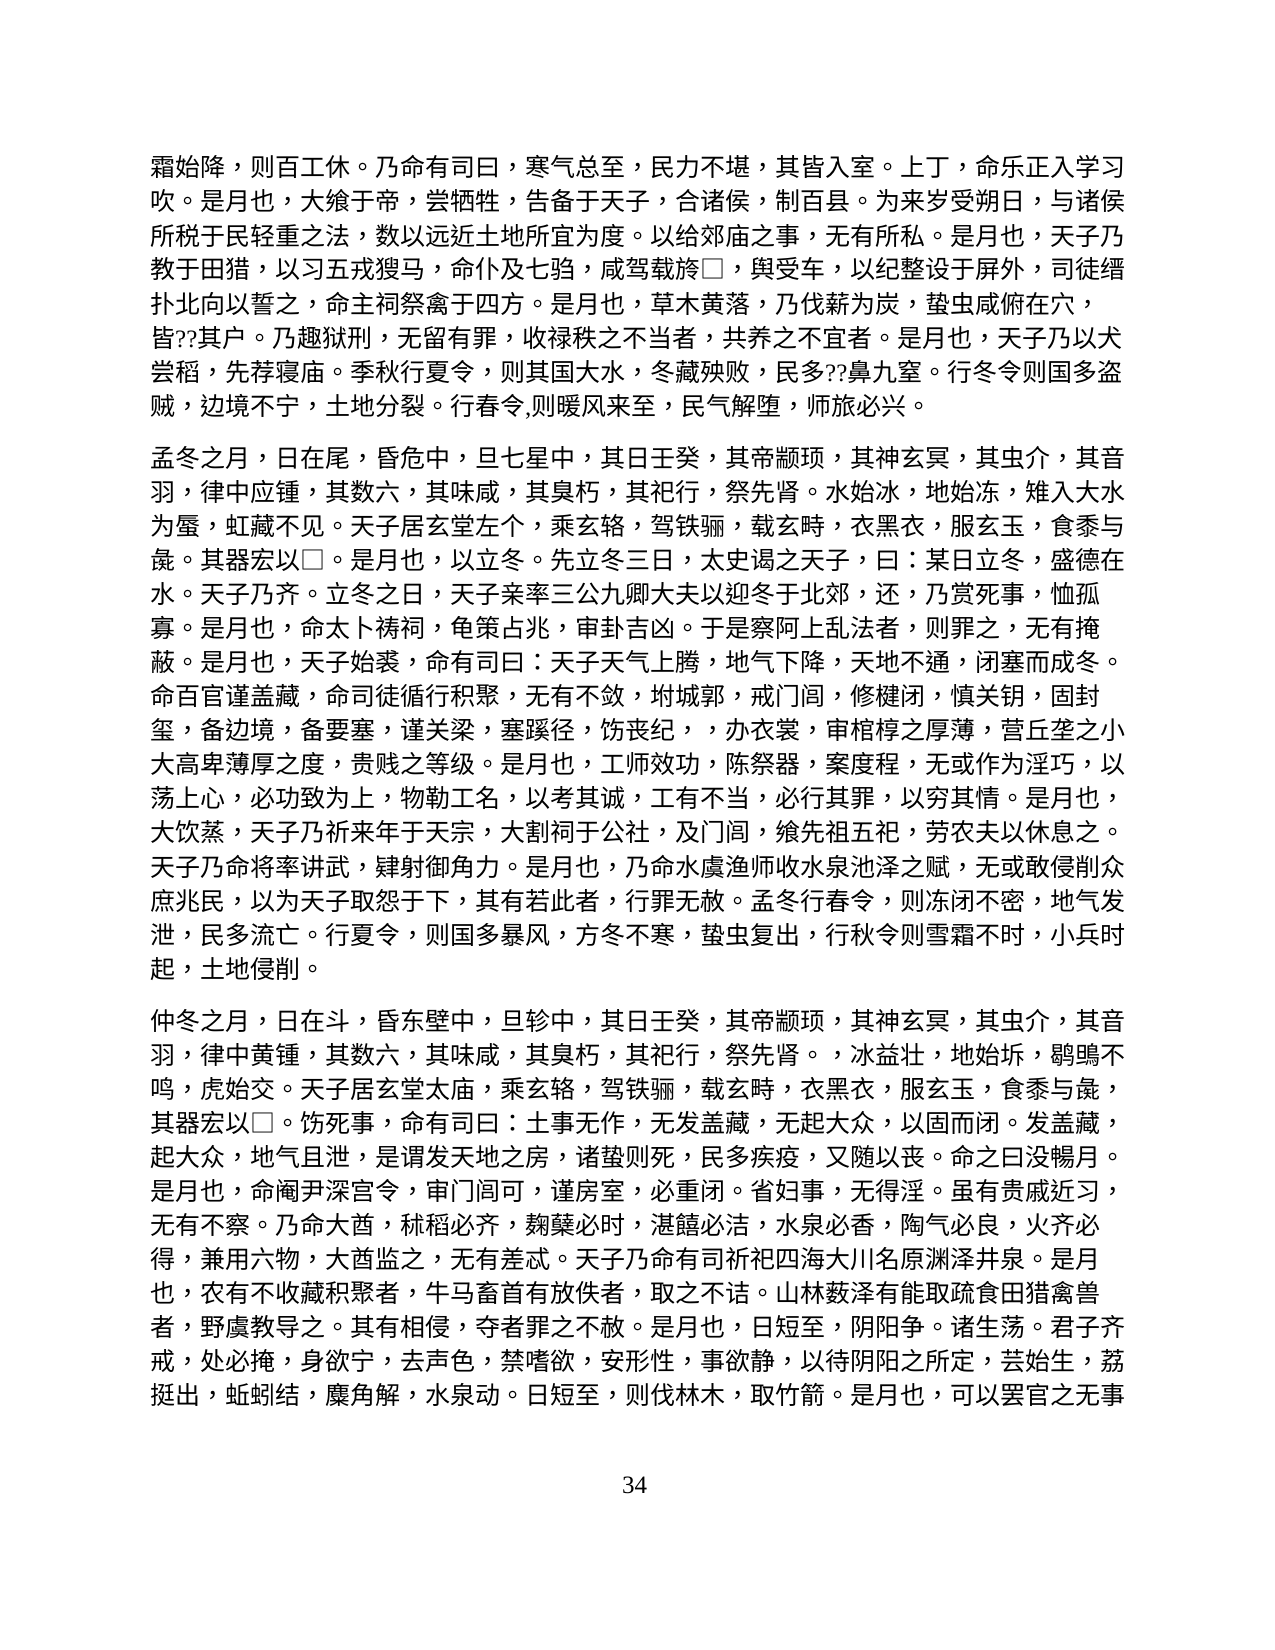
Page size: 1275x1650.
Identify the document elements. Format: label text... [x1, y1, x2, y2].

text 仲冬之月，日在斗，昏东壁中，旦轸中，其日壬癸，其帝颛顼，其神玄冥，其虫介，其音羽，律中黄锺，其数六，其味咸，其臭朽，其祀行，祭先肾。，冰益壮，地始坼，鹖鴠不鸣，虎始交。天子居玄堂太庙，乘玄辂，驾铁骊，载玄畤，衣黑衣，服玄玉，食黍与彘，其器宏以□。饬死事，命有司曰：土事无作，无发盖藏，无起大众，以固而闭。发盖藏，起大众，地气且泄，是谓发天地之房，诸蛰则死，民多疾疫，又随以丧。命之曰没暢月。是月也，命阉尹深宫令，审门闾可，谨房室，必重闭。省妇事，无得淫。虽有贵戚近习，无有不察。乃命大酋，秫稻必齐，麹蘖必时，湛饎必洁，水泉必香，陶气必良，火齐必得，兼用六物，大酋监之，无有差忒。天子乃命有司祈祀四海大川名原渊泽井泉。是月也，农有不收藏积聚者，牛马畜首有放佚者，取之不诘。山林薮泽有能取疏食田猎禽兽者，野虞教导之。其有相侵，夺者罪之不赦。是月也，日短至，阴阳争。诸生荡。君子齐戒，处必掩，身欲宁，去声色，禁嗜欲，安形性，事欲静，以待阴阳之所定，芸始生，荔挺出，蚯蚓结，麋角解，水泉动。日短至，则伐林木，取竹箭。是月也，可以罢官之无事 [150, 1003, 1125, 1412]
text 霜始降，则百工休。乃命有司曰，寒气总至，民力不堪，其皆入室。上丁，命乐正入学习吹。是月也，大飨于帝，尝牺牲，告备于天子，合诸侯，制百县。为来岁受朔日，与诸侯所税于民轻重之法，数以远近土地所宜为度。以给郊庙之事，无有所私。是月也，天子乃教于田猎，以习五戎獀马，命仆及七驺，咸驾载旍□，舆受车，以纪整设于屏外，司徒缙扑北向以誓之，命主祠祭禽于四方。是月也，草木黄落，乃伐薪为炭，蛰虫咸俯在穴，皆??其户。乃趣狱刑，无留有罪，收禄秩之不当者，共养之不宜者。是月也，天子乃以犬尝稻，先荐寝庙。季秋行夏令，则其国大水，冬藏殃败，民多??鼻九窒。行冬令则国多盗贼，边境不宁，土地分裂。行春令,则暖风来至，民气解堕，师旅必兴。 [150, 150, 1125, 422]
text 孟冬之月，日在尾，昏危中，旦七星中，其日壬癸，其帝颛顼，其神玄冥，其虫介，其音羽，律中应锺，其数六，其味咸，其臭朽，其祀行，祭先肾。水始冰，地始冻，雉入大水为蜃，虹藏不见。天子居玄堂左个，乘玄辂，驾铁骊，载玄畤，衣黑衣，服玄玉，食黍与彘。其器宏以□。是月也，以立冬。先立冬三日，太史谒之天子，曰：某日立冬，盛德在水。天子乃齐。立冬之日，天子亲率三公九卿大夫以迎冬于北郊，还，乃赏死事，恤孤寡。是月也，命太卜祷祠，龟策占兆，审卦吉凶。于是察阿上乱法者，则罪之，无有掩蔽。是月也，天子始裘，命有司曰：天子天气上腾，地气下降，天地不通，闭塞而成冬。命百官谨盖藏，命司徒循行积聚，无有不敛，坿城郭，戒门闾，修楗闭，慎关钥，固封玺，备边境，备要塞，谨关梁，塞蹊径，饬丧纪，，办衣裳，审棺椁之厚薄，营丘垄之小大高卑薄厚之度，贵贱之等级。是月也，工师效功，陈祭器，案度程，无或作为淫巧，以荡上心，必功致为上，物勒工名，以考其诚，工有不当，必行其罪，以穷其情。是月也，大饮蒸，天子乃祈来年于天宗，大割祠于公社，及门闾，飨先祖五祀，劳农夫以休息之。天子乃命将率讲武，肄射御角力。是月也，乃命水虞渔师收水泉池泽之赋，无或敢侵削众庶兆民，以为天子取怨于下，其有若此者，行罪无赦。孟冬行春令，则冻闭不密，地气发泄，民多流亡。行夏令，则国多暴风，方冬不寒，蛰虫复出，行秋令则雪霜不时，小兵时起，土地侵削。 [150, 440, 1125, 985]
